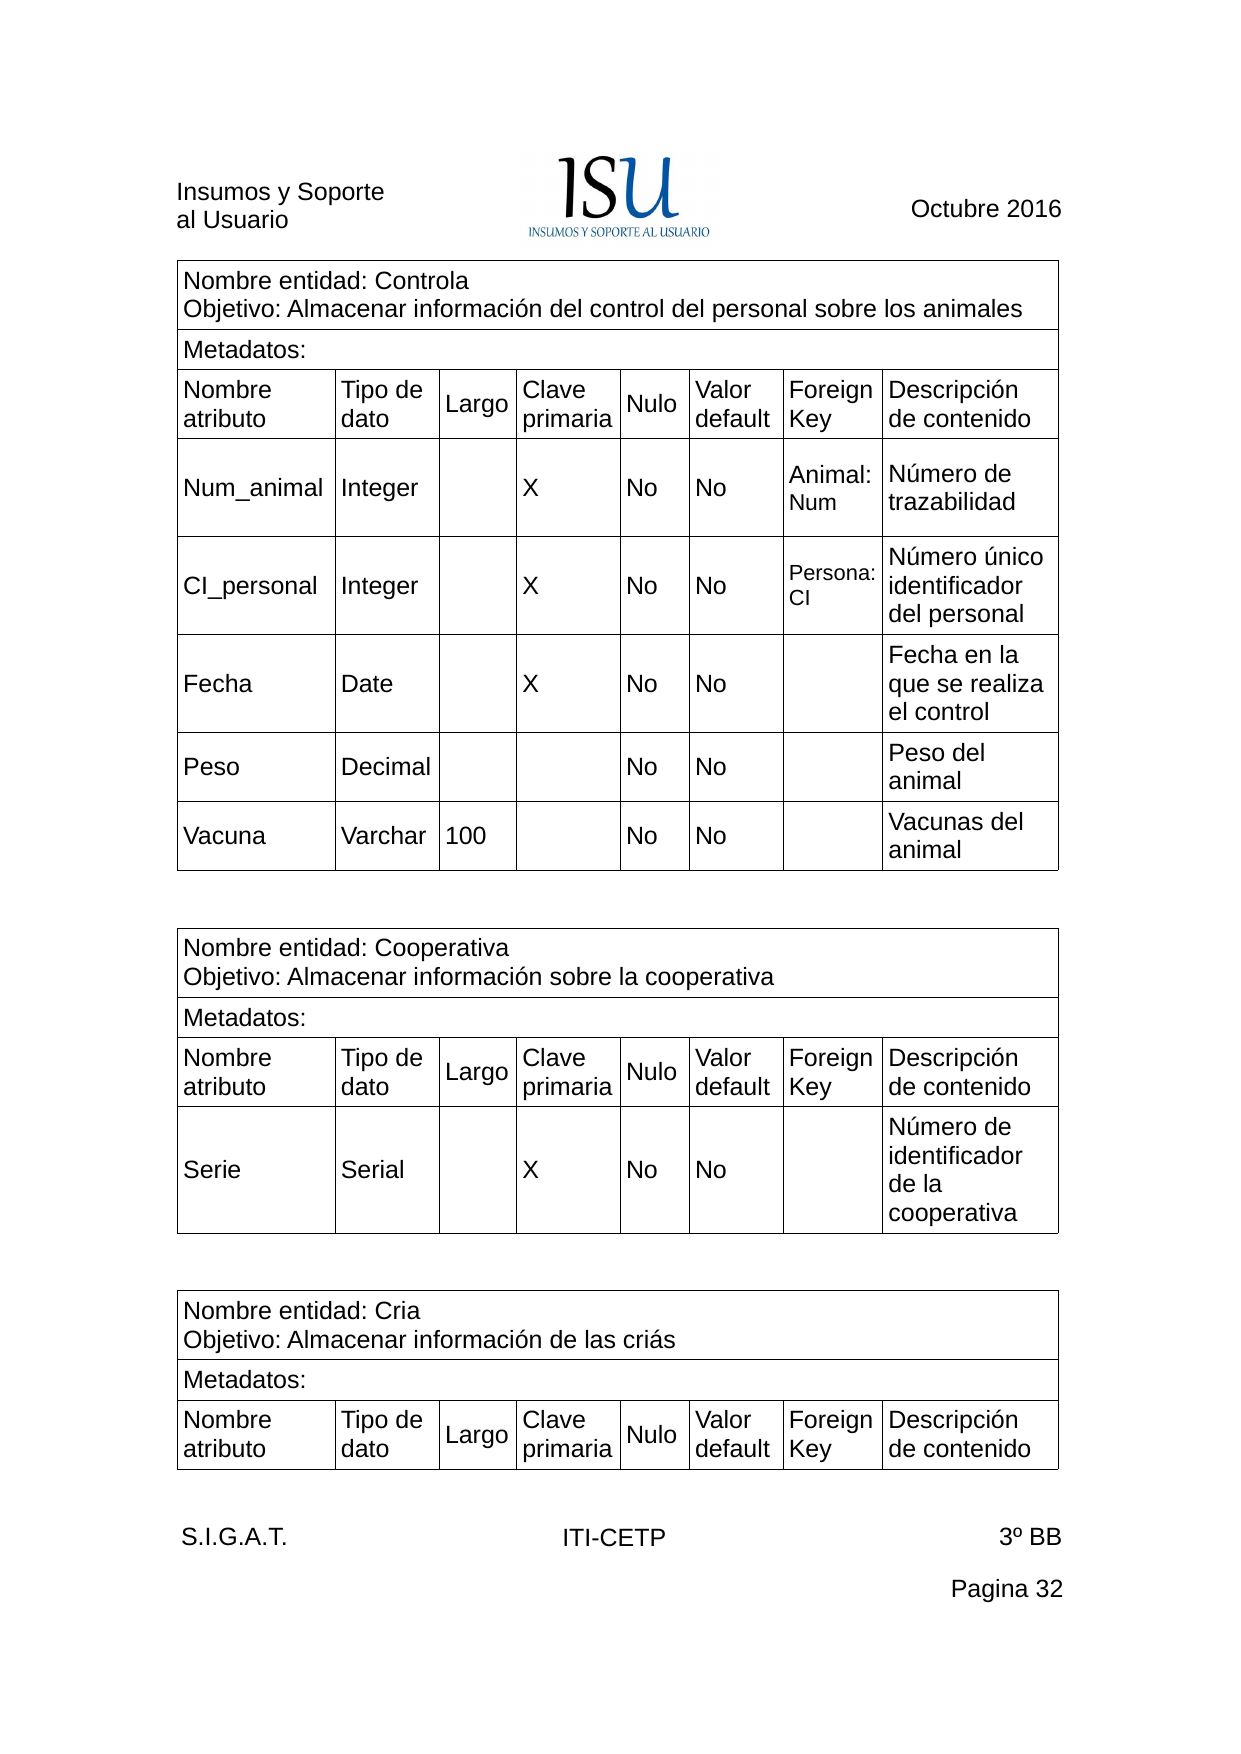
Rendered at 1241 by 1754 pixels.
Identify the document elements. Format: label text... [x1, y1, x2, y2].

table_cell Largo [440, 1038, 516, 1106]
table_cell Nulo [621, 1038, 689, 1106]
table_cell Peso [178, 733, 335, 801]
table_cell No [621, 635, 689, 732]
table_header [440, 439, 516, 536]
table_cell [440, 635, 516, 732]
table_cell [784, 635, 882, 732]
picture [517, 138, 723, 252]
table_cell Valor default [690, 1038, 783, 1106]
table_cell No [621, 733, 689, 801]
table_cell Largo [440, 1401, 516, 1469]
table_cell Valor default [690, 370, 783, 438]
table_cell X [517, 537, 620, 634]
table_header Num_animal [178, 439, 335, 536]
table_cell No [621, 1107, 689, 1233]
table_cell Foreign Key [784, 1038, 882, 1106]
table_cell Metadatos: [178, 1360, 1058, 1400]
table_cell Vacuna [178, 802, 335, 870]
table_cell [517, 733, 620, 801]
table_cell [784, 1107, 882, 1233]
table_cell Fecha en la que se realiza el control [883, 635, 1058, 732]
table_cell No [690, 1107, 783, 1233]
table_cell Nombre atributo [178, 1038, 335, 1106]
table_cell Nulo [621, 370, 689, 438]
table_cell Metadatos: [178, 330, 1058, 369]
table_cell Serie [178, 1107, 335, 1233]
table_cell Clave primaria [517, 370, 620, 438]
table_cell Foreign Key [784, 1401, 882, 1469]
table_cell Descripción de contenido [883, 370, 1058, 438]
table_cell [440, 537, 516, 634]
table_header Nombre entidad: Cooperativa Objetivo: Almacenar información sobre la cooperativa [178, 929, 1058, 997]
table_cell No [690, 537, 783, 634]
table_cell X [517, 1107, 620, 1233]
table_cell Valor default [690, 1401, 783, 1469]
table_cell [440, 1107, 516, 1233]
table_cell Fecha [178, 635, 335, 732]
table_header No [690, 439, 783, 536]
table_cell [784, 733, 882, 801]
table_cell No [621, 802, 689, 870]
table_cell Nulo [621, 1401, 689, 1469]
table_cell Tipo de dato [336, 370, 439, 438]
table_cell Tipo de dato [336, 1401, 439, 1469]
table_header Nombre entidad: Controla Objetivo: Almacenar información del control del personal sobre los animales [178, 261, 1058, 329]
table_cell Peso del animal [883, 733, 1058, 801]
table_cell Número único identificador del personal [883, 537, 1058, 634]
table_cell X [517, 635, 620, 732]
table_header Número de trazabilidad [883, 439, 1058, 536]
table_header Nombre entidad: Cria Objetivo: Almacenar información de las criás [178, 1291, 1058, 1359]
table_cell [440, 733, 516, 801]
table_cell Persona: CI [784, 537, 882, 634]
table_cell [517, 802, 620, 870]
table_cell Integer [336, 537, 439, 634]
table_header Animal: Num [784, 439, 882, 536]
table_cell [784, 802, 882, 870]
table_cell Nombre atributo [178, 370, 335, 438]
table_cell Número de identificador de la cooperativa [883, 1107, 1058, 1233]
table_cell No [621, 537, 689, 634]
table_cell Varchar [336, 802, 439, 870]
table_cell No [690, 733, 783, 801]
table_cell No [690, 635, 783, 732]
table_cell Vacunas del animal [883, 802, 1058, 870]
table_cell 100 [440, 802, 516, 870]
table_cell Largo [440, 370, 516, 438]
table_cell Metadatos: [178, 998, 1058, 1037]
table_header X [517, 439, 620, 536]
table_cell Tipo de dato [336, 1038, 439, 1106]
table_cell Foreign Key [784, 370, 882, 438]
table_header Integer [336, 439, 439, 536]
table_cell Date [336, 635, 439, 732]
table_cell Clave primaria [517, 1401, 620, 1469]
table_cell Serial [336, 1107, 439, 1233]
table_cell Clave primaria [517, 1038, 620, 1106]
table_cell Decimal [336, 733, 439, 801]
table_cell CI_personal [178, 537, 335, 634]
table_cell Descripción de contenido [883, 1038, 1058, 1106]
table_cell Descripción de contenido [883, 1401, 1058, 1469]
table_cell Nombre atributo [178, 1401, 335, 1469]
table_header No [621, 439, 689, 536]
table_cell No [690, 802, 783, 870]
